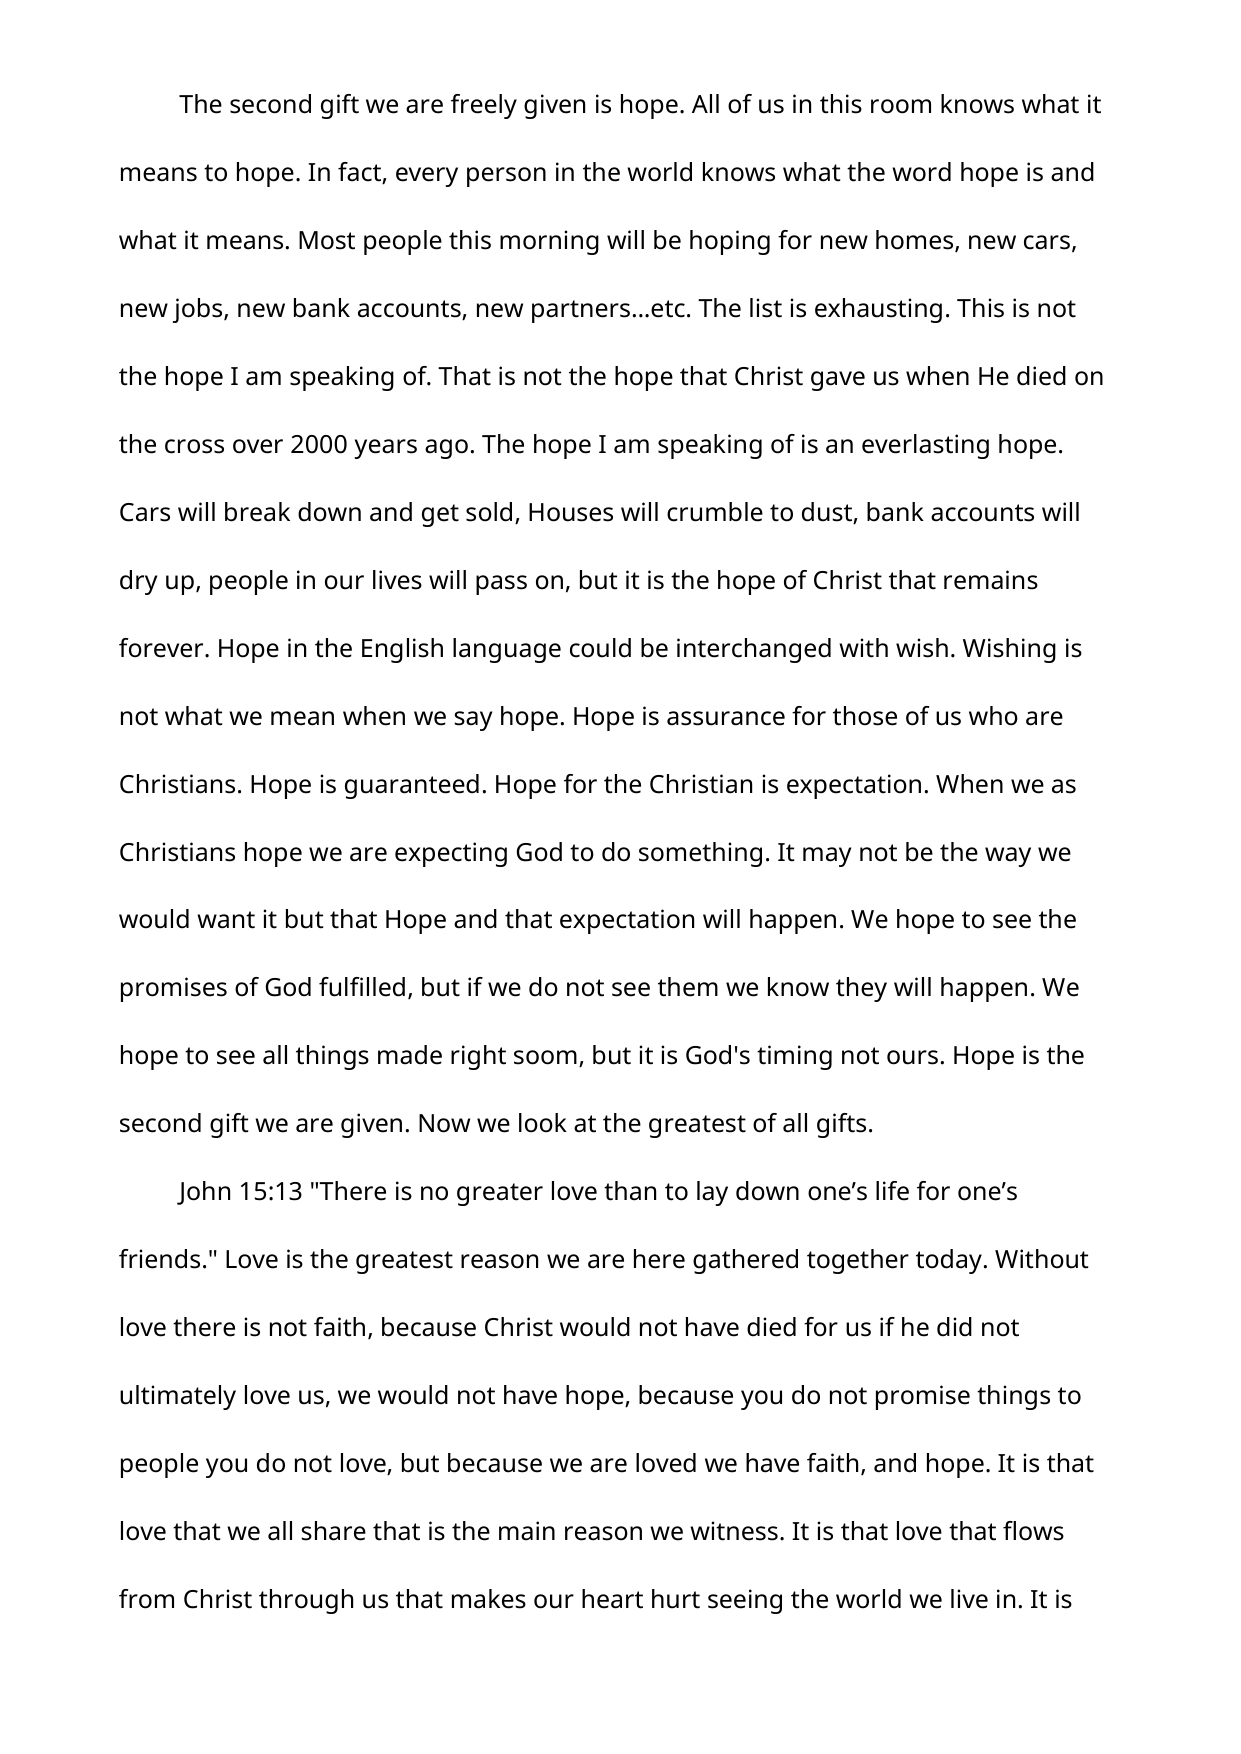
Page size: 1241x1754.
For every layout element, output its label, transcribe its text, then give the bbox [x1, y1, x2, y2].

list The second gift we are freely given is hope. All of us in this room knows what it means to hope. In fact, every person in the world knows what the word hope is and what it means. Most people this morning will be hoping for new homes, new cars, new jobs, new bank accounts, new partners...etc. The list is exhausting. This is not the hope I am speaking of. That is not the hope that Christ gave us when He died on the cross over 2000 years ago. The hope I am speaking of is an everlasting hope. Cars will break down and get sold, Houses will crumble to dust, bank accounts will dry up, people in our lives will pass on, but it is the hope of Christ that remains forever. Hope in the English language could be interchanged with wish. Wishing is not what we mean when we say hope. Hope is assurance for those of us who are Christians. Hope is guaranteed. Hope for the Christian is expectation. When we as Christians hope we are expecting God to do something. It may not be the way we would want it but that Hope and that expectation will happen. We hope to see the promises of God fulfilled, but if we do not see them we know they will happen. We hope to see all things made right soom, but it is God's timing not ours. Hope is the second gift we are given. Now we look at the greatest of all gifts. [119, 87, 1121, 1140]
list John 15:13 "There is no greater love than to lay down one’s life for one’s friends." Love is the greatest reason we are here gathered together today. Without love there is not faith, because Christ would not have died for us if he did not ultimately love us, we would not have hope, because you do not promise things to people you do not love, but because we are loved we have faith, and hope. It is that love that we all share that is the main reason we witness. It is that love that flows from Christ through us that makes our heart hurt seeing the world we live in. It is [119, 1174, 1121, 1616]
